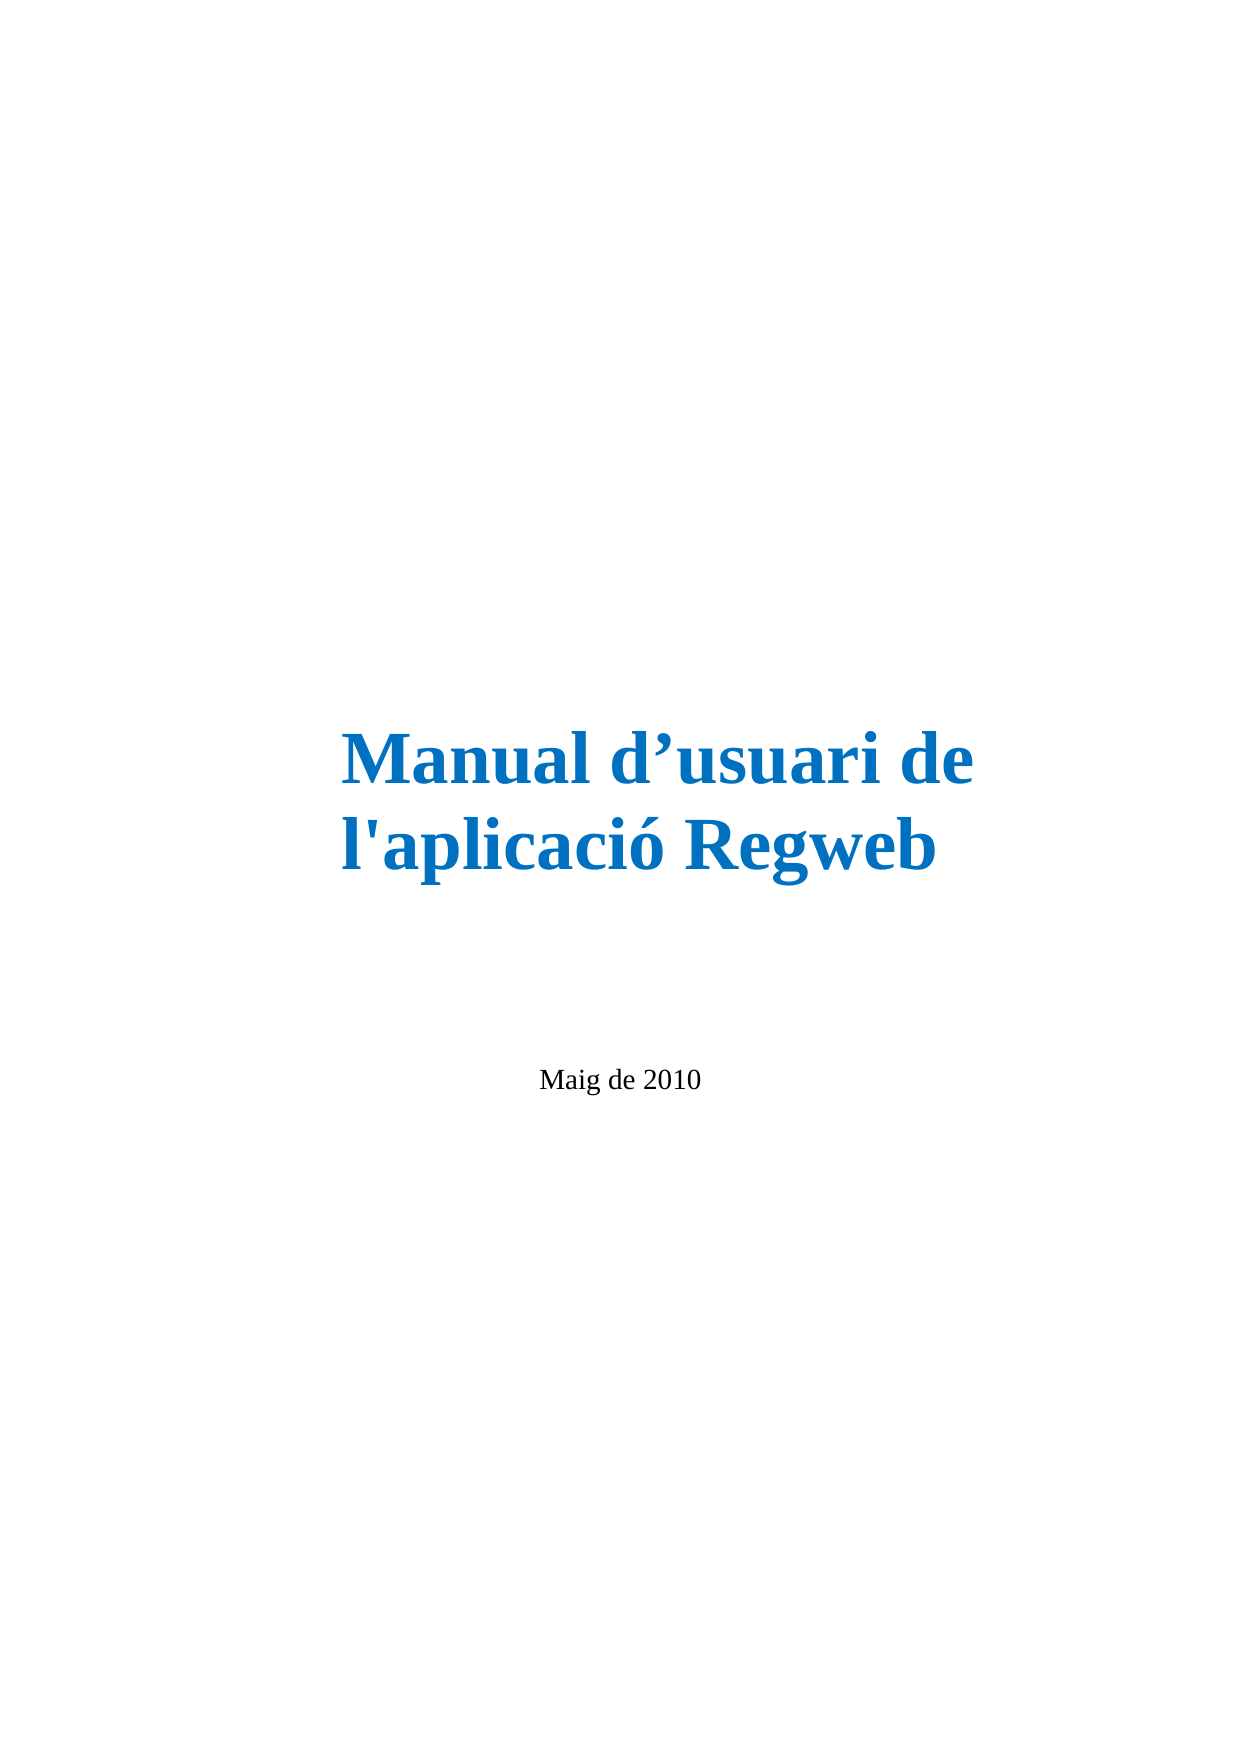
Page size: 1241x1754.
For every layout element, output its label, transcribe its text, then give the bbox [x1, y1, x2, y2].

table_header Manual d’usuari de l'aplicació Regweb [330, 713, 1119, 976]
table_header [222, 713, 330, 976]
text Maig de 2010 [177, 1062, 1063, 1095]
